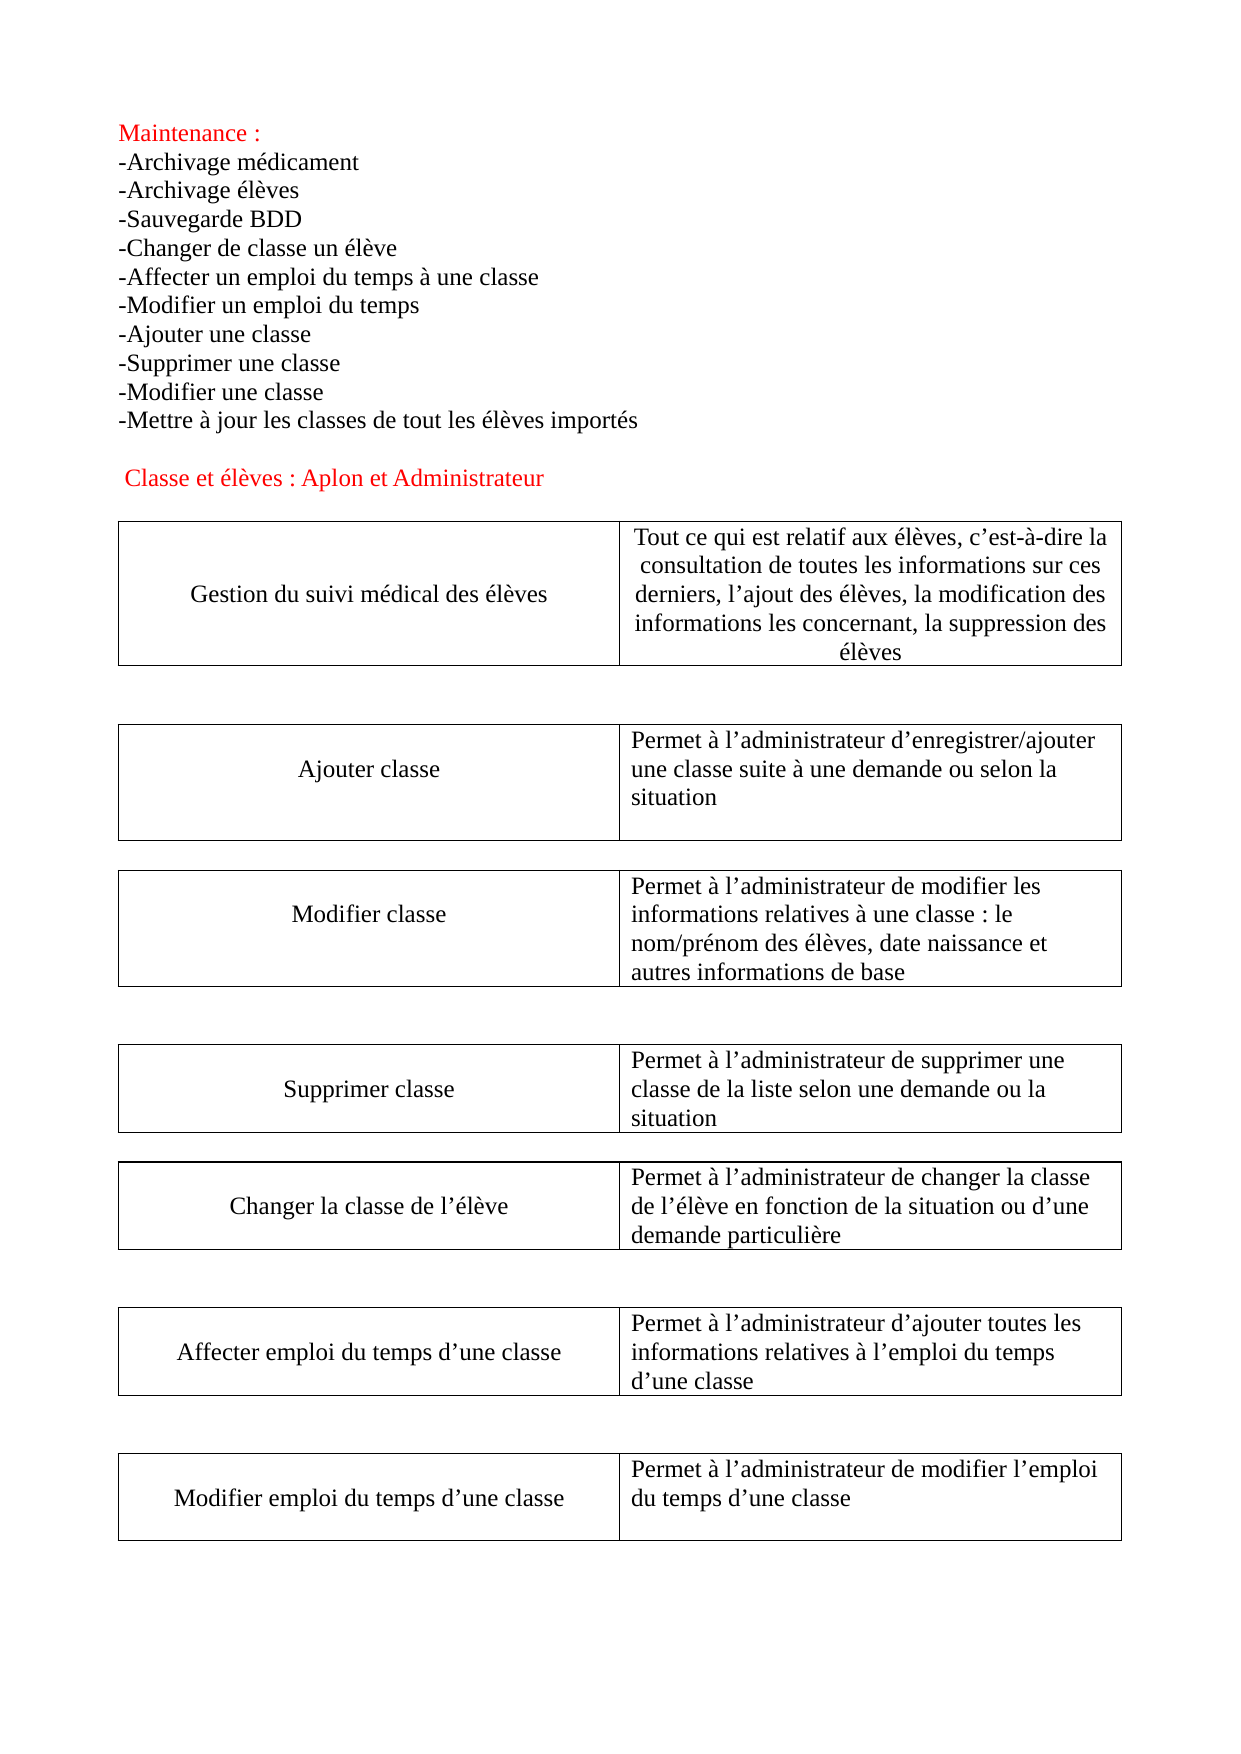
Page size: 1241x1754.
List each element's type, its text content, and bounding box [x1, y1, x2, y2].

text -Affecter un emploi du temps à une classe [118, 262, 1122, 291]
table_header Gestion du suivi médical des élèves [119, 522, 619, 665]
text Maintenance : [118, 118, 1122, 147]
text -Sauvegarde BDD [118, 204, 1122, 233]
table_header Modifier emploi du temps d’une classe [119, 1454, 619, 1540]
text Classe et élèves : Aplon et Administrateur [118, 463, 1122, 492]
table_header Ajouter classe [119, 725, 619, 840]
text -Supprimer une classe [118, 348, 1122, 377]
table_header Supprimer classe [119, 1045, 619, 1132]
table_header Changer la classe de l’élève [119, 1163, 619, 1249]
table_header Tout ce qui est relatif aux élèves, c’est-à-dire la consultation de toutes les informations sur ces derniers, l’ajout des élèves, la modification des informations les concernant, la suppression des élèves [620, 522, 1121, 665]
table_header Affecter emploi du temps d’une classe [119, 1308, 619, 1394]
text -Mettre à jour les classes de tout les élèves importés [118, 406, 1122, 434]
text -Archivage élèves [118, 176, 1122, 204]
text -Modifier un emploi du temps [118, 291, 1122, 319]
text -Archivage médicament [118, 147, 1122, 176]
table_header Permet à l’administrateur de supprimer une classe de la liste selon une demande ou la situation [620, 1045, 1121, 1132]
text -Changer de classe un élève [118, 233, 1122, 262]
table_header Permet à l’administrateur de modifier les informations relatives à une classe : le nom/prénom des élèves, date naissance et autres informations de base [620, 871, 1121, 986]
table_header Modifier classe [119, 871, 619, 986]
table_header Permet à l’administrateur de modifier l’emploi du temps d’une classe [620, 1454, 1121, 1540]
table_header Permet à l’administrateur d’enregistrer/ajouter une classe suite à une demande ou selon la situation [620, 725, 1121, 840]
table_header Permet à l’administrateur d’ajouter toutes les informations relatives à l’emploi du temps d’une classe [620, 1308, 1121, 1394]
text -Ajouter une classe [118, 319, 1122, 348]
table_header Permet à l’administrateur de changer la classe de l’élève en fonction de la situation ou d’une demande particulière [620, 1163, 1121, 1249]
text -Modifier une classe [118, 377, 1122, 406]
